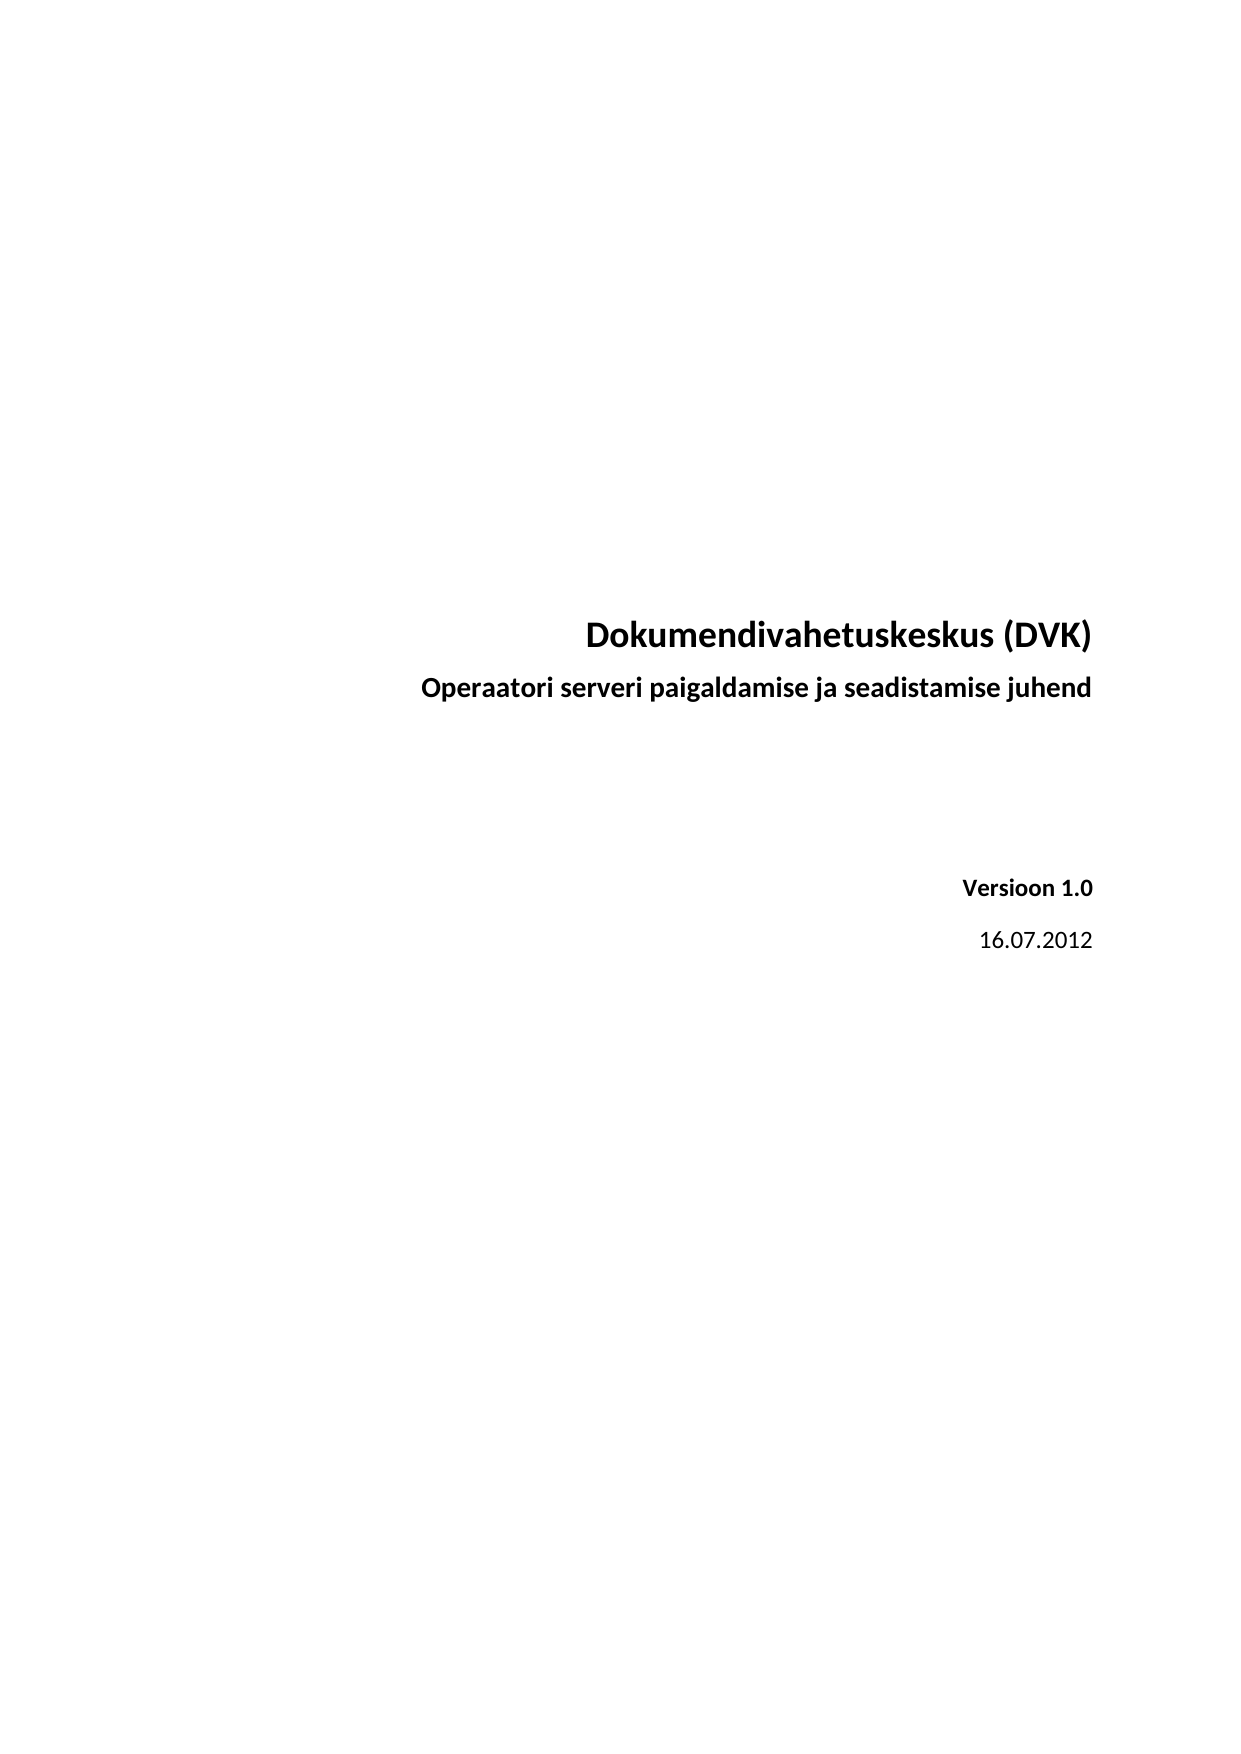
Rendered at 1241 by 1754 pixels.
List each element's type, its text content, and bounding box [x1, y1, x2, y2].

text 16.07.2012 [148, 924, 1093, 954]
text Versioon 1.0 [148, 872, 1093, 903]
text Dokumendivahetuskeskus (DVK) [148, 611, 1093, 657]
text Operaatori serveri paigaldamise ja seadistamise juhend [148, 669, 1093, 705]
